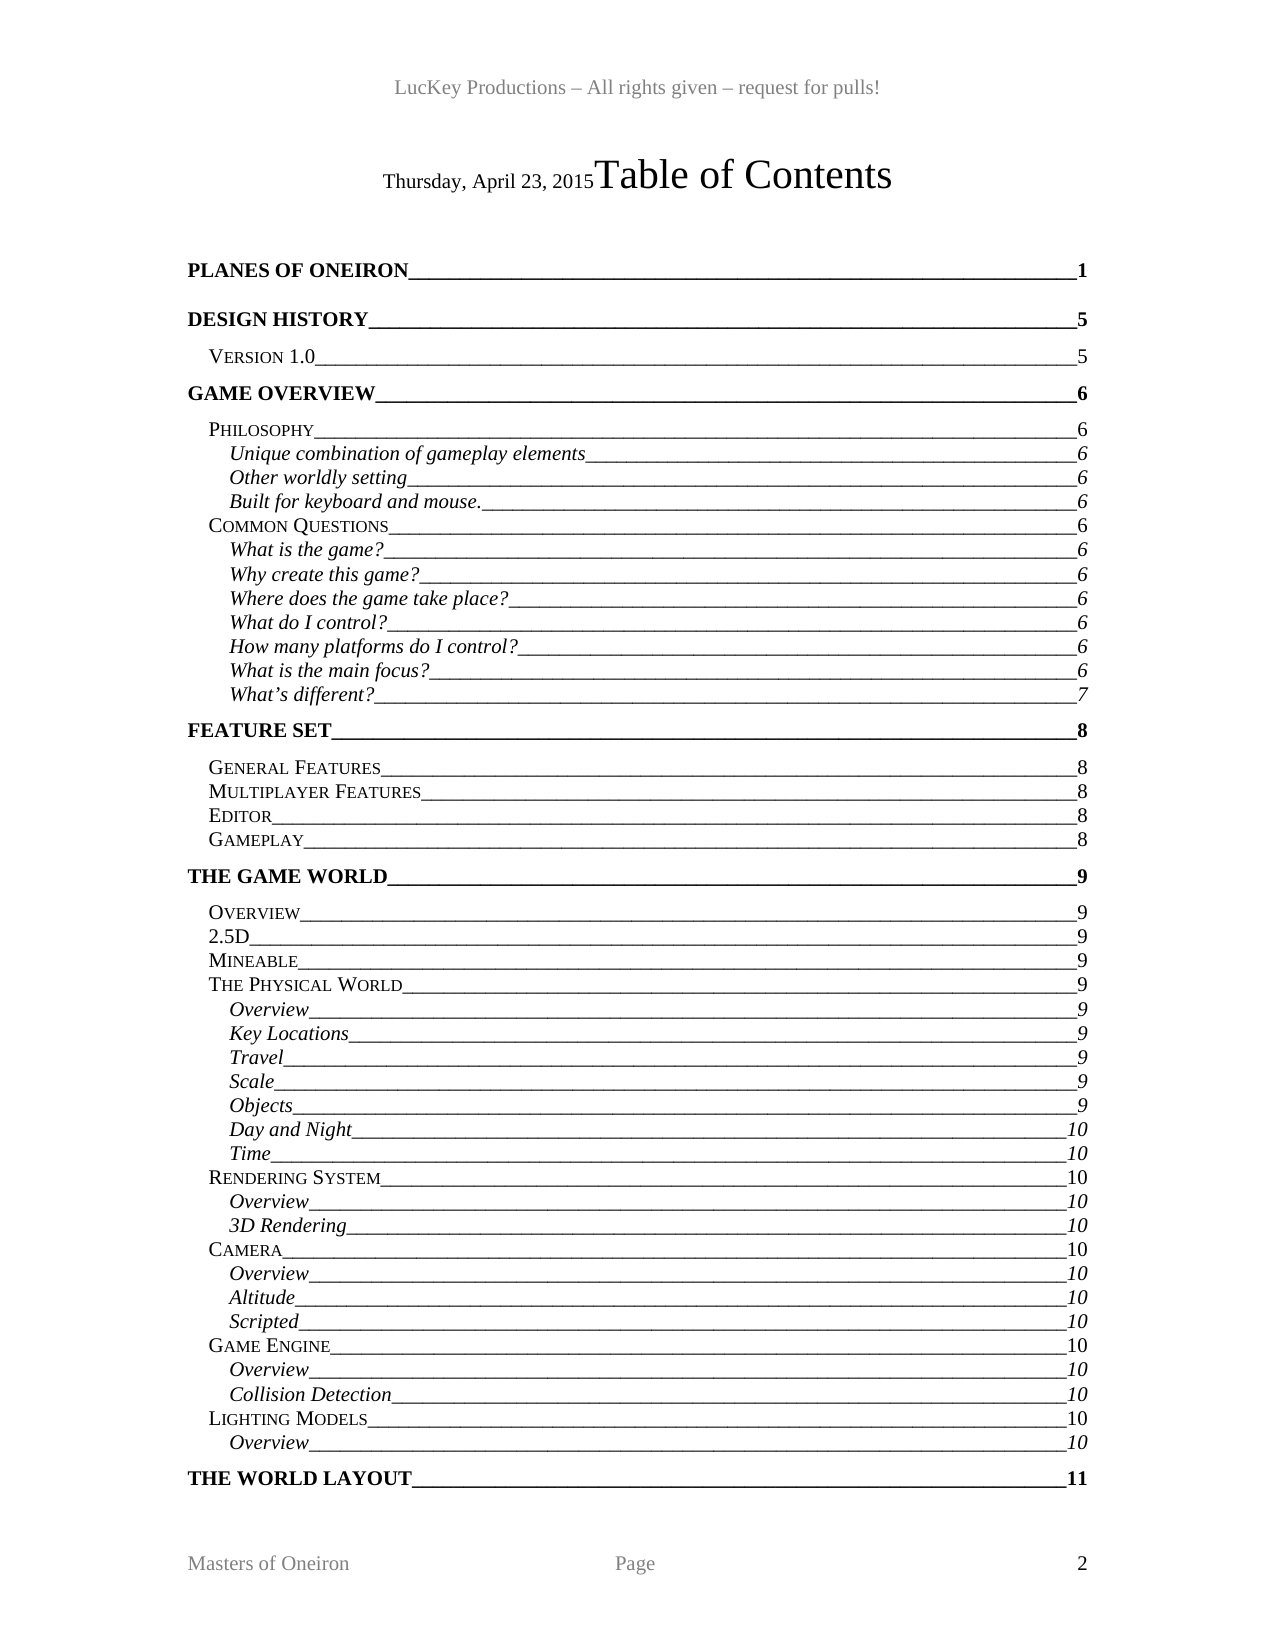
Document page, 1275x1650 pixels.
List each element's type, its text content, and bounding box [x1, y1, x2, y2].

text Scripted 10 [229, 1309, 1087, 1333]
text Altitude 10 [229, 1285, 1087, 1309]
text What is the main focus? 6 [229, 658, 1087, 682]
text Overview 10 [229, 1357, 1087, 1381]
text Objects 9 [229, 1093, 1087, 1117]
text Game Engine 10 [208, 1333, 1087, 1357]
text General Features 8 [208, 755, 1087, 779]
text Other worldly setting 6 [229, 465, 1087, 489]
text The Game World 9 [187, 864, 1087, 888]
text 3D Rendering 10 [229, 1213, 1087, 1237]
text Game Overview 6 [187, 381, 1087, 404]
text What is the game? 6 [229, 537, 1087, 561]
text Where does the game take place? 6 [229, 586, 1087, 609]
text Editor 8 [208, 803, 1087, 827]
text Mineable 9 [208, 948, 1087, 972]
text What’s different? 7 [229, 682, 1087, 706]
text Scale 9 [229, 1069, 1087, 1093]
text Why create this game? 6 [229, 561, 1087, 586]
text What do I control? 6 [229, 609, 1087, 634]
text Day and Night 10 [229, 1117, 1087, 1141]
text The World Layout 11 [187, 1466, 1087, 1490]
text Design History 5 [187, 307, 1087, 331]
text Rendering System 10 [208, 1165, 1087, 1189]
text Built for keyboard and mouse. 6 [229, 489, 1087, 513]
text How many platforms do I control? 6 [229, 634, 1087, 658]
text Time 10 [229, 1141, 1087, 1165]
text Lighting Models 10 [208, 1406, 1087, 1429]
text Common Questions 6 [208, 513, 1087, 537]
text Overview 9 [208, 900, 1087, 924]
text Philosophy 6 [208, 417, 1087, 441]
text Multiplayer Features 8 [208, 779, 1087, 803]
text Collision Detection 10 [229, 1381, 1087, 1406]
text Gameplay 8 [208, 827, 1087, 851]
text Feature Set 8 [187, 718, 1087, 742]
text Overview 10 [229, 1261, 1087, 1285]
text Overview 10 [229, 1189, 1087, 1213]
text The Physical World 9 [208, 972, 1087, 996]
text Overview 10 [229, 1429, 1087, 1454]
text Camera 10 [208, 1237, 1087, 1261]
text Planes of Oneiron 1 [187, 258, 1087, 282]
text 2.5D 9 [208, 924, 1087, 948]
text Version 1.0 5 [208, 344, 1087, 368]
text Travel 9 [229, 1044, 1087, 1069]
text Overview 9 [229, 996, 1087, 1021]
text Key Locations 9 [229, 1021, 1087, 1044]
text Thursday, April 23, 2015Table of Contents [187, 150, 1087, 198]
text Unique combination of gameplay elements 6 [229, 441, 1087, 465]
